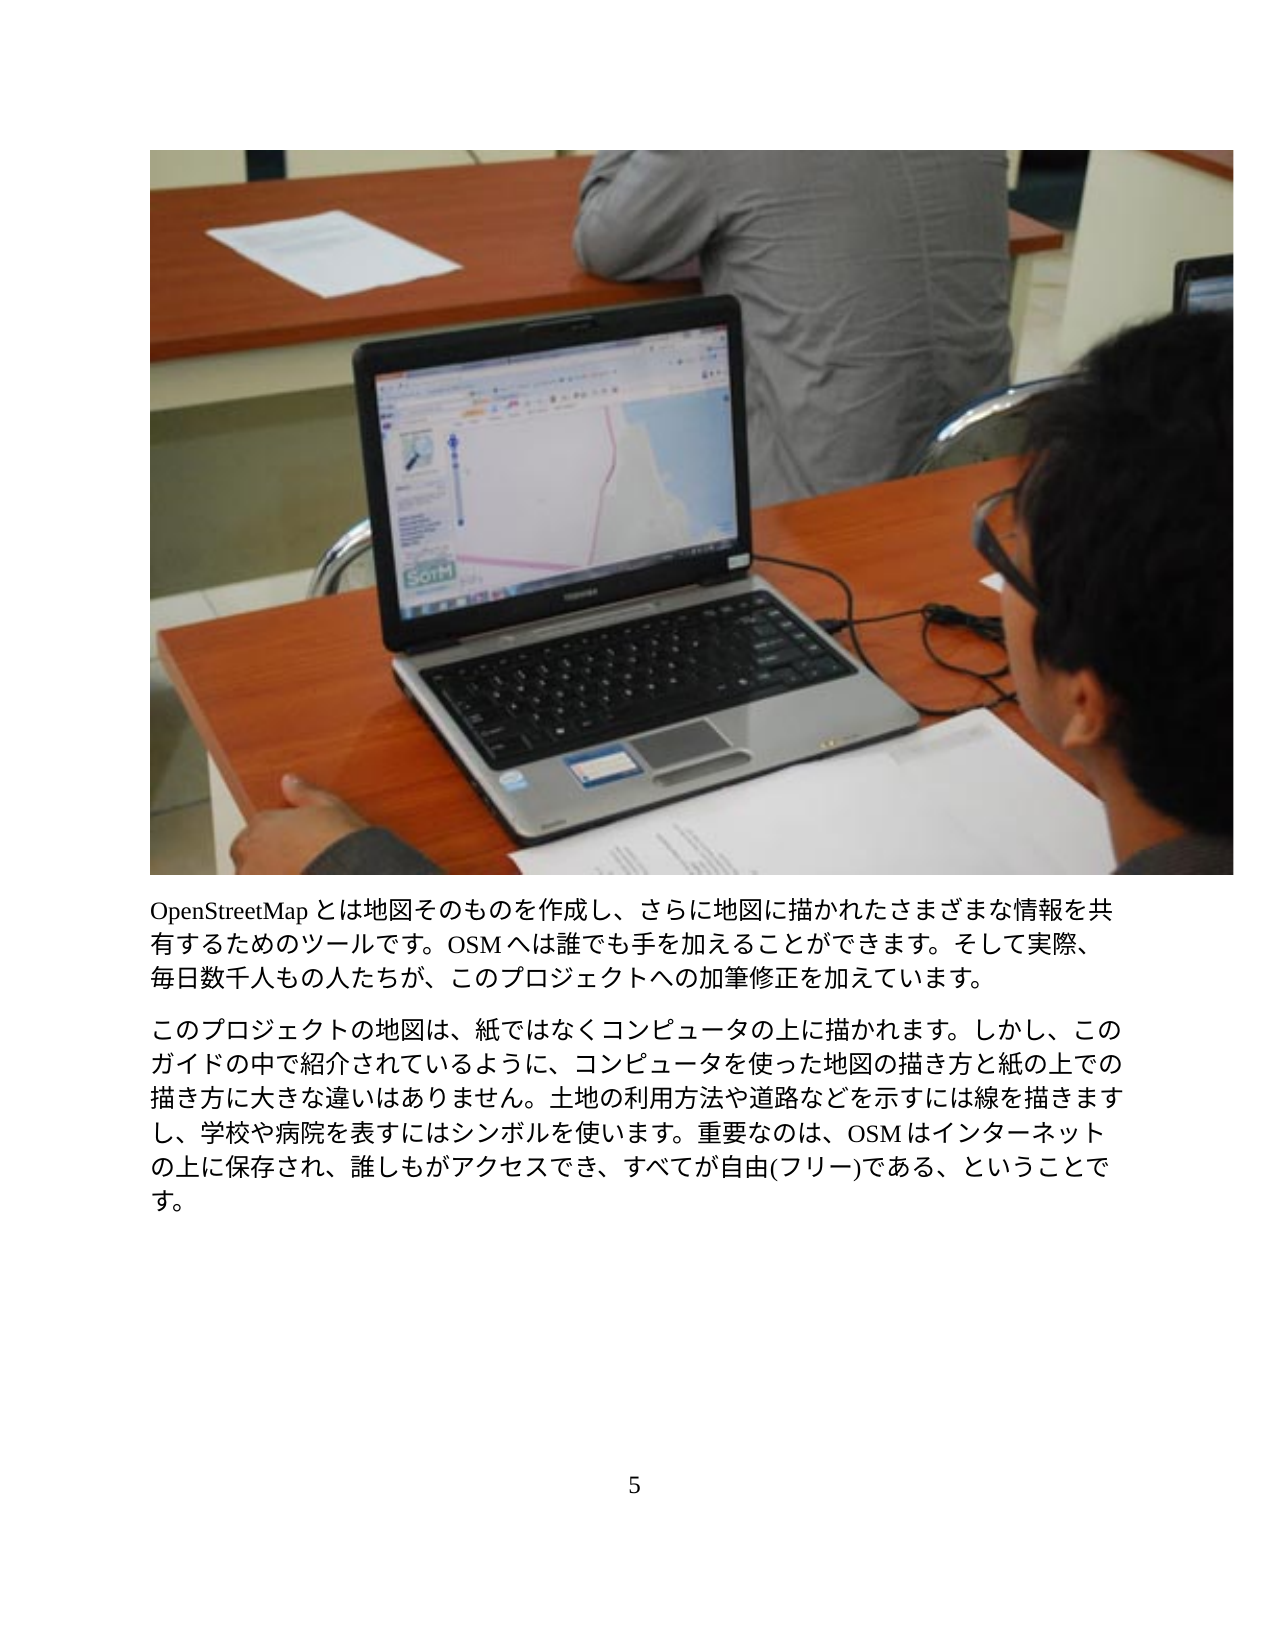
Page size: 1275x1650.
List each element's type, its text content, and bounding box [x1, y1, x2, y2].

picture [150, 150, 1234, 875]
text このプロジェクトの地図は、紙ではなくコンピュータの上に描かれます。しかし、このガイドの中で紹介されているように、コンピュータを使った地図の描き方と紙の上での描き方に大きな違いはありません。土地の利用方法や道路などを示すには線を描きますし、学校や病院を表すにはシンボルを使います。重要なのは、OSMはインターネットの上に保存され、誰しもがアクセスでき、すべてが自由(フリー)である、ということです。 [150, 1013, 1125, 1217]
text OpenStreetMapとは地図そのものを作成し、さらに地図に描かれたさまざまな情報を共有するためのツールです。OSMへは誰でも手を加えることができます。そして実際、毎日数千人もの人たちが、このプロジェクトへの加筆修正を加えています。 [150, 893, 1125, 995]
